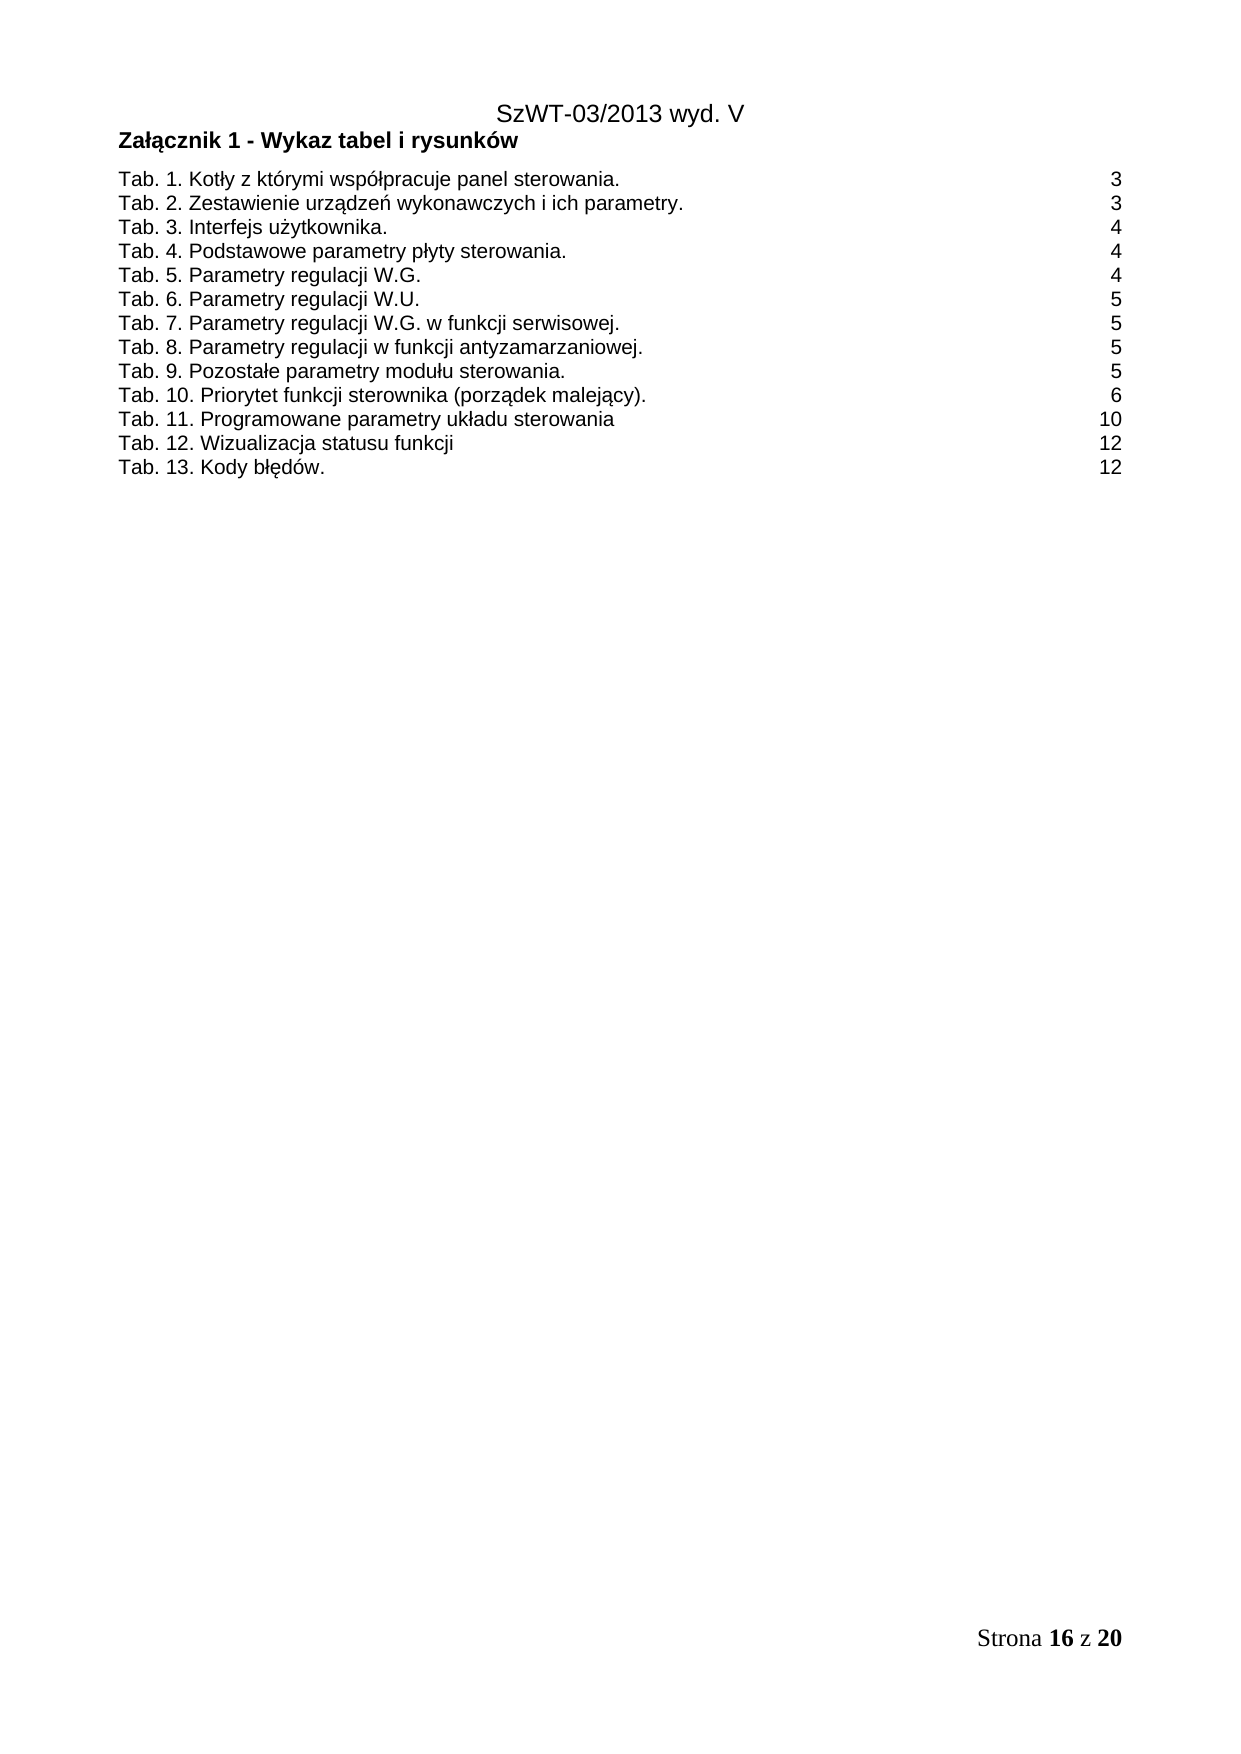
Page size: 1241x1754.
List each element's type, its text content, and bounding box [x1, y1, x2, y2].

text Tab. 6. Parametry regulacji W.U. 5 [118, 287, 1122, 311]
subtitle Załącznik 1 - Wykaz tabel i rysunków [118, 127, 1122, 154]
text Tab. 3. Interfejs użytkownika. 4 [118, 215, 1122, 239]
text Tab. 7. Parametry regulacji W.G. w funkcji serwisowej. 5 [118, 311, 1122, 335]
text Tab. 12. Wizualizacja statusu funkcji 12 [118, 431, 1122, 454]
text Tab. 5. Parametry regulacji W.G. 4 [118, 263, 1122, 287]
text Tab. 9. Pozostałe parametry modułu sterowania. 5 [118, 359, 1122, 383]
text Tab. 13. Kody błędów. 12 [118, 454, 1122, 478]
text Tab. 1. Kotły z którymi współpracuje panel sterowania. 3 [118, 167, 1122, 191]
text Tab. 2. Zestawienie urządzeń wykonawczych i ich parametry. 3 [118, 191, 1122, 215]
text Tab. 11. Programowane parametry układu sterowania 10 [118, 407, 1122, 431]
text Tab. 10. Priorytet funkcji sterownika (porządek malejący). 6 [118, 383, 1122, 407]
text Tab. 4. Podstawowe parametry płyty sterowania. 4 [118, 239, 1122, 263]
text Tab. 8. Parametry regulacji w funkcji antyzamarzaniowej. 5 [118, 335, 1122, 359]
